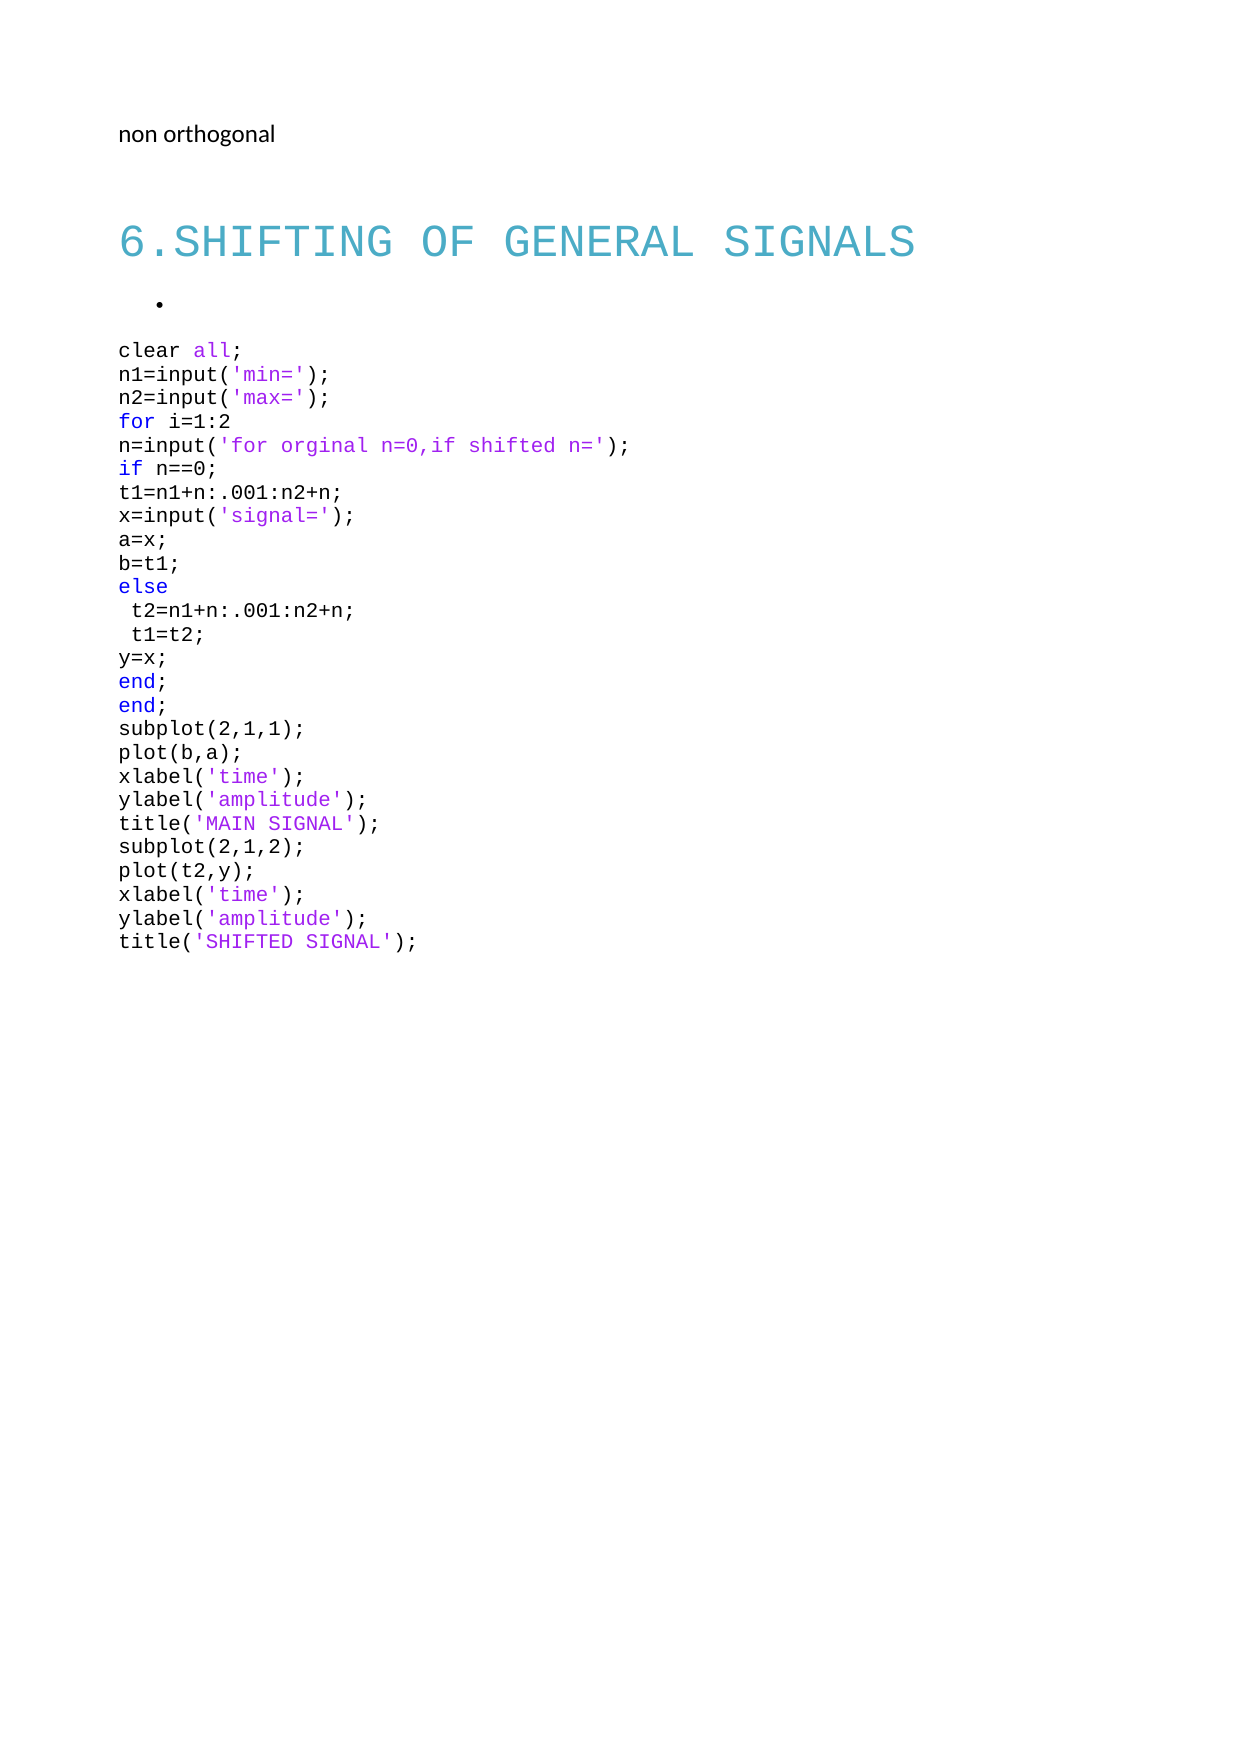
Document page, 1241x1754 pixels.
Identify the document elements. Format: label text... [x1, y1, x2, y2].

text ylabel('amplitude'); [118, 907, 1122, 931]
text else [118, 576, 1122, 600]
text subplot(2,1,2); [118, 837, 1122, 860]
text if n==0; [118, 458, 1122, 482]
text ylabel('amplitude'); [118, 789, 1122, 813]
text t1=n1+n:.001:n2+n; [118, 482, 1122, 506]
text xlabel('time'); [118, 884, 1122, 907]
text t2=n1+n:.001:n2+n; [118, 600, 1122, 624]
text x=input('signal='); [118, 506, 1122, 529]
text a=x; [118, 529, 1122, 553]
text subplot(2,1,1); [118, 718, 1122, 742]
text t1=t2; [118, 624, 1122, 647]
text non orthogonal [118, 118, 1122, 149]
text n=input('for orginal n=0,if shifted n='); [118, 434, 1122, 458]
text n1=input('min='); [118, 364, 1122, 387]
text plot(b,a); [118, 742, 1122, 766]
text end; [118, 671, 1122, 695]
text title('MAIN SIGNAL'); [118, 813, 1122, 837]
text xlabel('time'); [118, 766, 1122, 789]
text end; [118, 695, 1122, 718]
text b=t1; [118, 553, 1122, 576]
text for i=1:2 [118, 411, 1122, 434]
text y=x; [118, 647, 1122, 671]
text clear all; [118, 340, 1122, 364]
text plot(t2,y); [118, 860, 1122, 884]
text 6.SHIFTING OF GENERAL SIGNALS [118, 218, 1122, 270]
text title('SHIFTED SIGNAL'); [118, 931, 1122, 955]
text n2=input('max='); [118, 387, 1122, 411]
